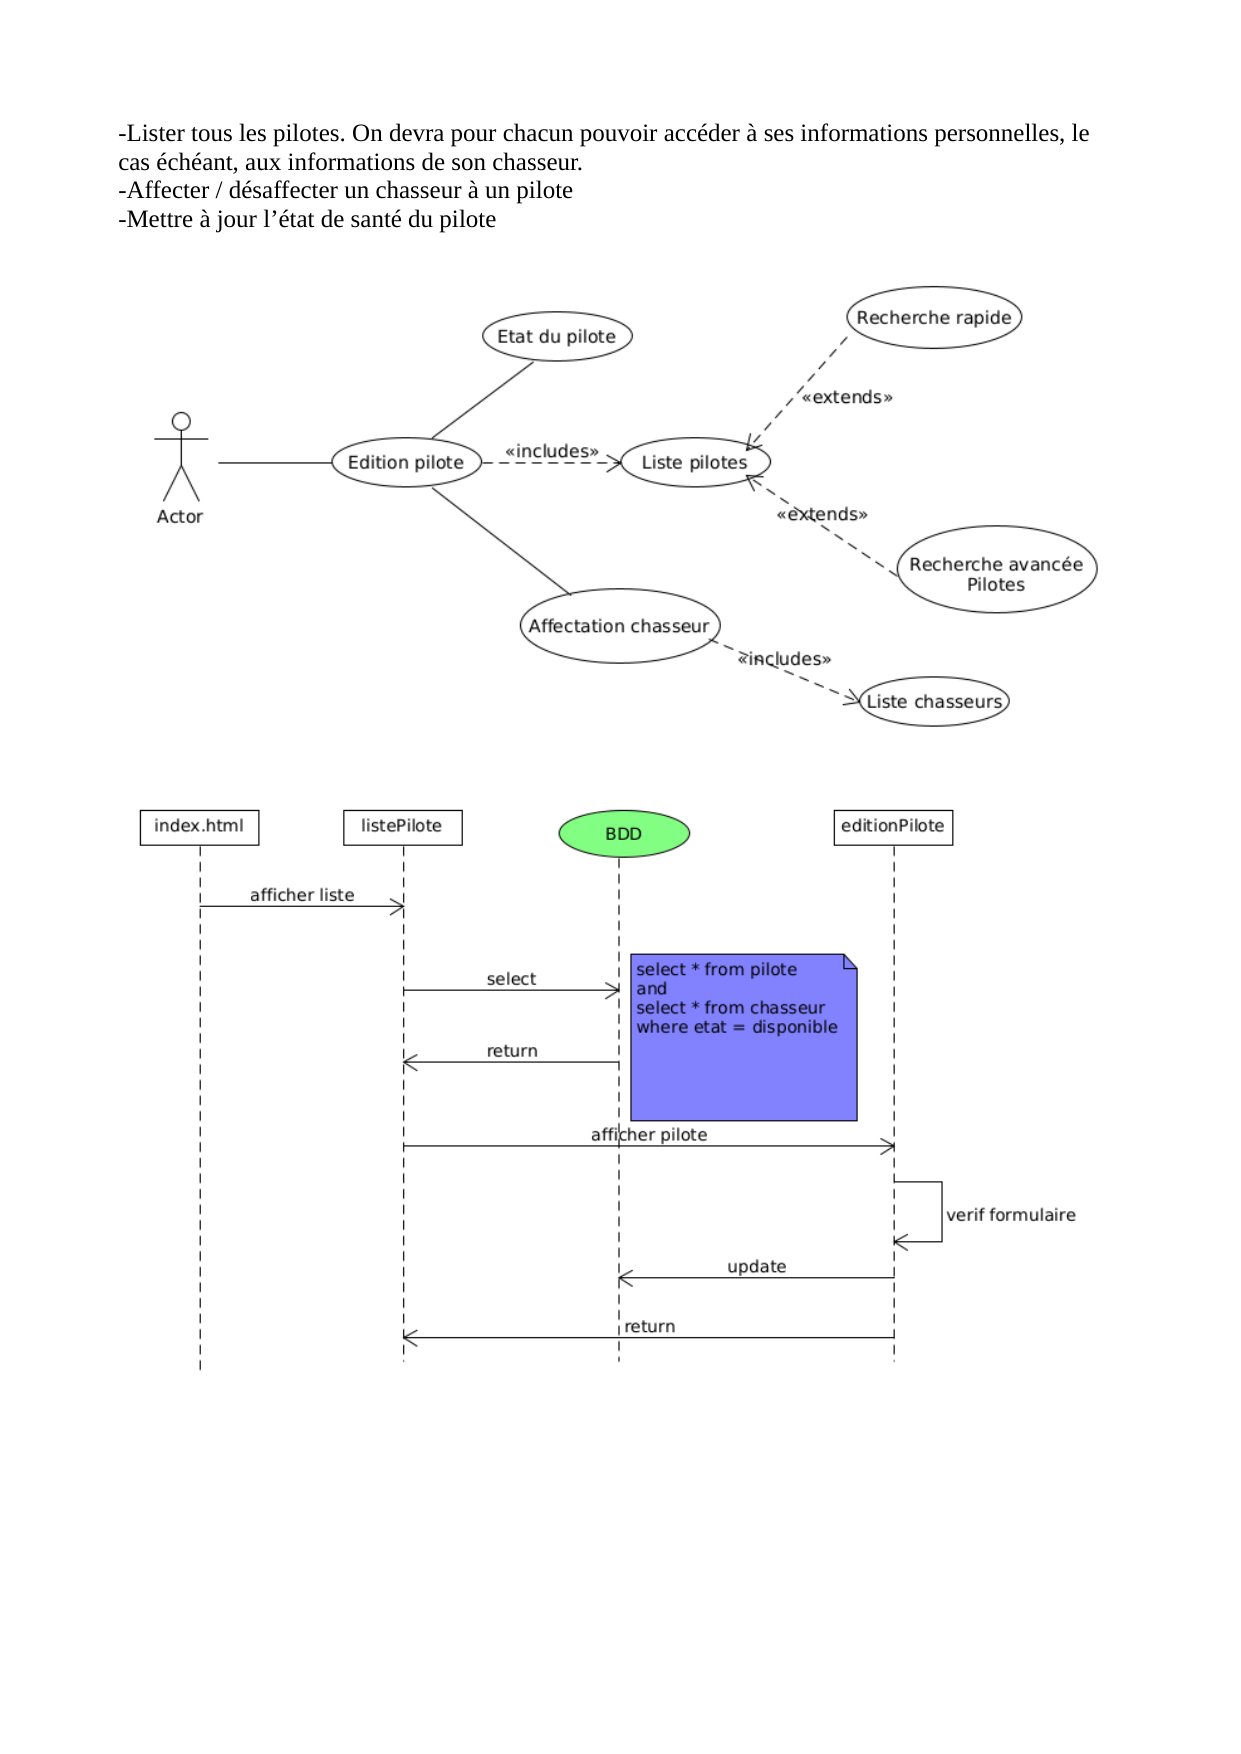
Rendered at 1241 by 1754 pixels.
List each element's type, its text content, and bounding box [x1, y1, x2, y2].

text -Lister tous les pilotes. On devra pour chacun pouvoir accéder à ses informations personnelles, le cas échéant, aux informations de son chasseur. [118, 118, 1122, 176]
picture [116, 787, 1121, 1421]
text -Mettre à jour l’état de santé du pilote [118, 204, 1122, 233]
picture [118, 261, 1123, 752]
text -Affecter / désaffecter un chasseur à un pilote [118, 176, 1122, 204]
